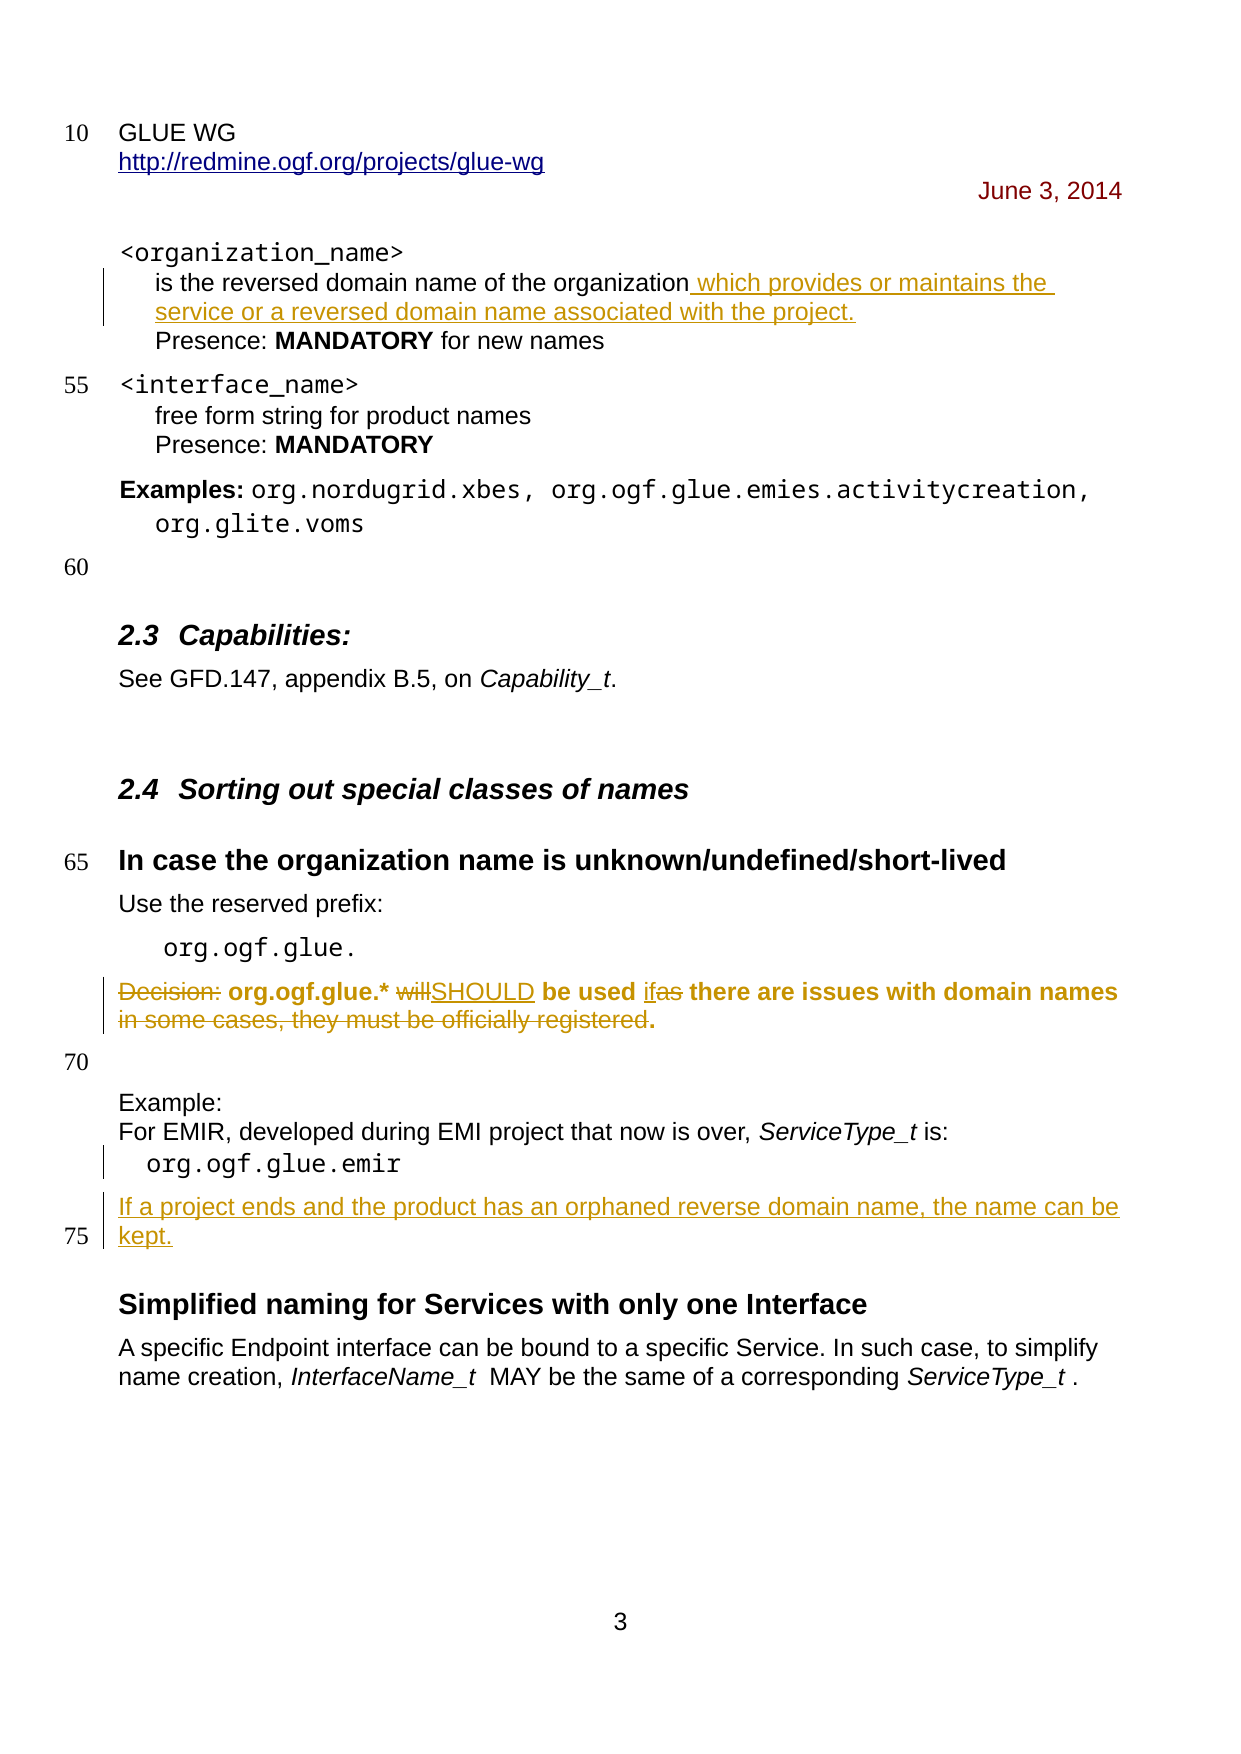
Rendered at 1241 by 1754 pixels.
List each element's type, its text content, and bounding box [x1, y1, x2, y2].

text A specific Endpoint interface can be bound to a specific Service. In such case, to simplify name creation, InterfaceName_t MAY be the same of a corresponding ServiceType_t . [118, 1333, 1122, 1390]
text See GFD.147, appendix B.5, on Capability_t. [118, 664, 1122, 693]
text <organization_name> is the reversed domain name of the organization which provides or maintains the service or a reversed domain name associated with the project. Presence: MANDATORY for new names [119, 234, 1122, 355]
subtitle Sorting out special classes of names [118, 772, 1122, 805]
subtitle In case the organization name is unknown/undefined/short-lived [118, 843, 1122, 876]
text <interface_name> free form string for product names Presence: MANDATORY [119, 367, 1122, 459]
text org.ogf.glue. [118, 930, 1122, 964]
text Examples: org.nordugrid.xbes, org.ogf.glue.emies.activitycreation, org.glite.voms [119, 471, 1122, 539]
subtitle Simplified naming for Services with only one Interface [118, 1287, 1122, 1320]
subtitle Capabilities: [118, 618, 1122, 652]
text org.ogf.glue.* SHOULD be used if there are issues with domain names . [118, 977, 1122, 1034]
text If a project ends and the product has an orphaned reverse domain name, the name can be kept. [118, 1192, 1122, 1249]
text Example: For EMIR, developed during EMI project that now is over, ServiceType_t is: org.ogf.glue.emir [118, 1088, 1122, 1179]
text Use the reserved prefix: [118, 889, 1122, 917]
